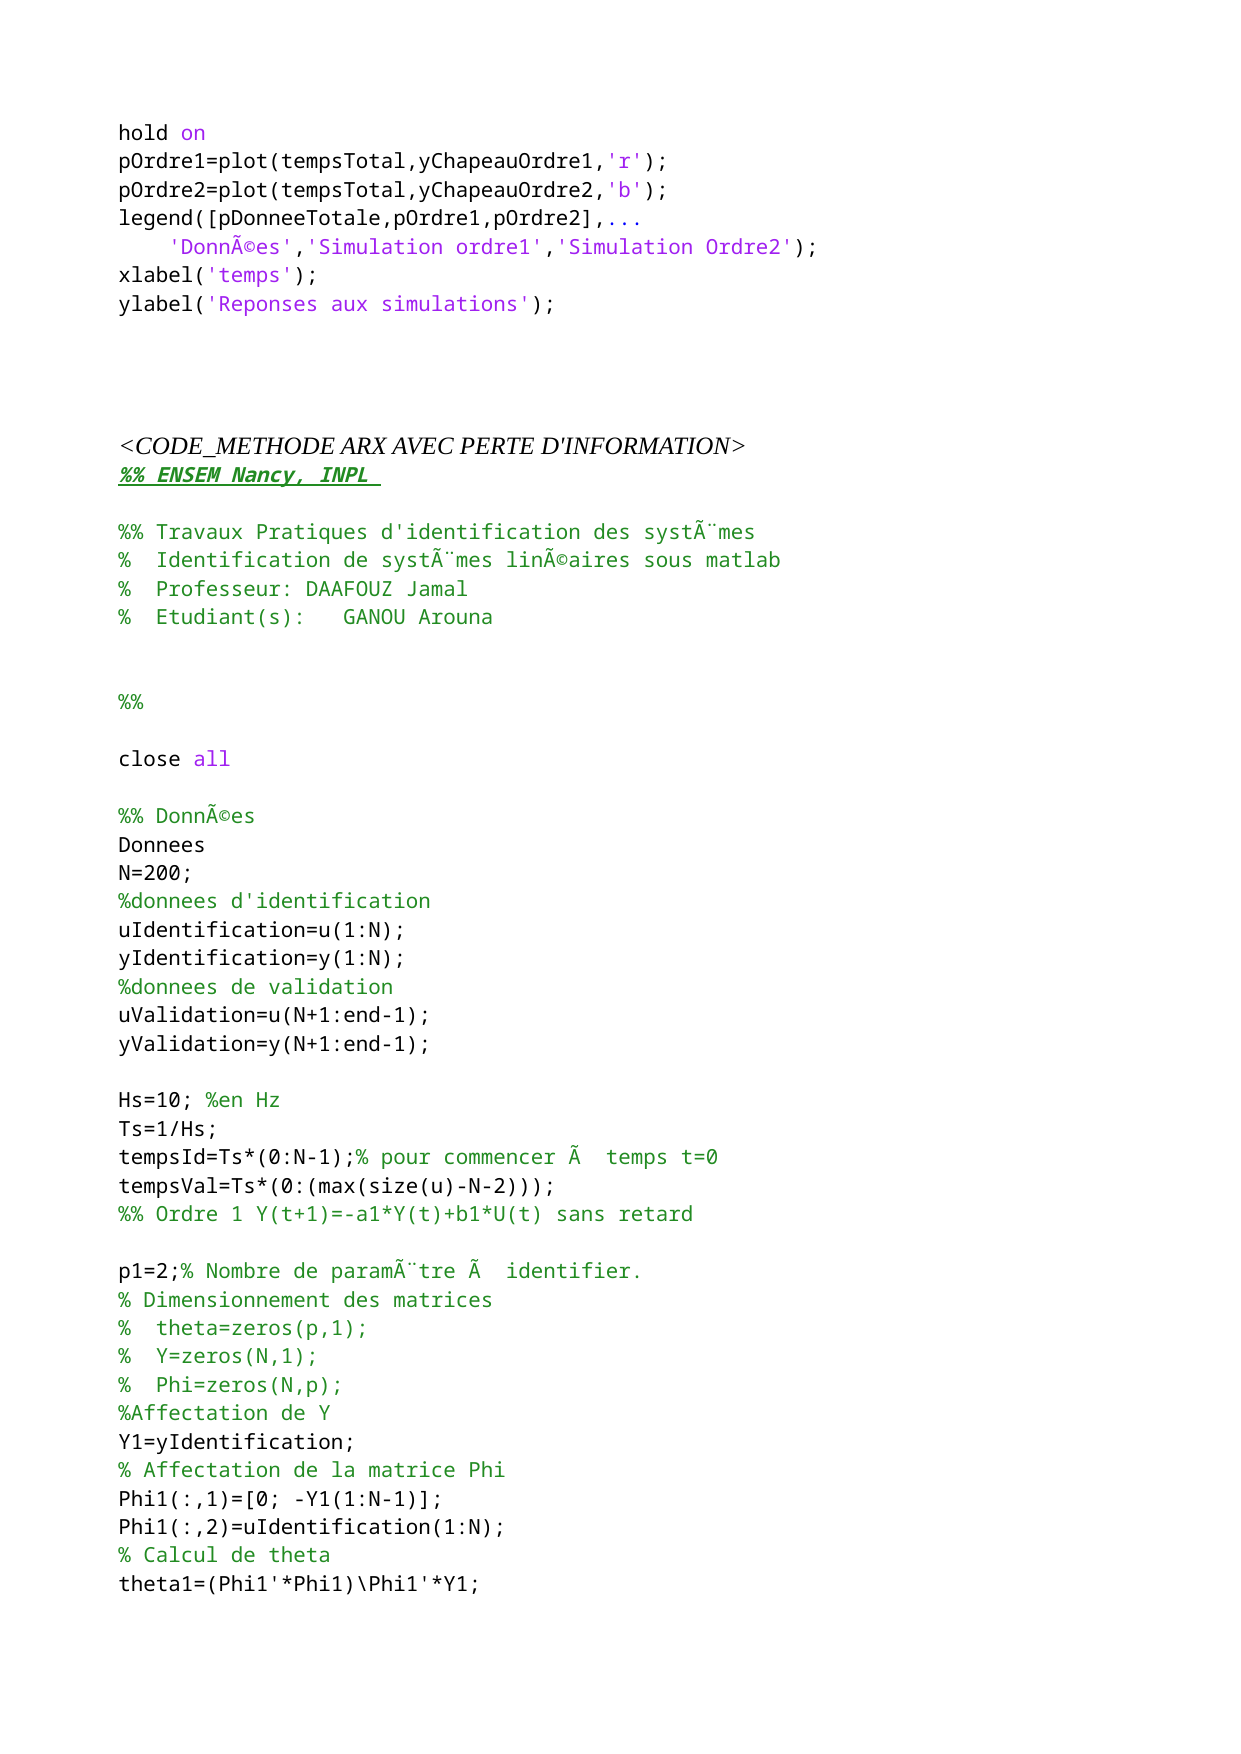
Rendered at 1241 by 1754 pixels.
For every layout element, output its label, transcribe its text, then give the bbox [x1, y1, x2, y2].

text % Dimensionnement des matrices [118, 1285, 1122, 1313]
text <CODE_METHODE ARX AVEC PERTE D'INFORMATION> [118, 431, 1122, 460]
text pOrdre2=plot(tempsTotal,yChapeauOrdre2,'b'); [118, 175, 1122, 203]
text uValidation=u(N+1:end-1); [118, 1000, 1122, 1029]
text pOrdre1=plot(tempsTotal,yChapeauOrdre1,'r'); [118, 147, 1122, 175]
text % Professeur: DAAFOUZ Jamal [118, 574, 1122, 602]
text uIdentification=u(1:N); [118, 915, 1122, 943]
text %donnees d'identification [118, 887, 1122, 915]
text %donnees de validation [118, 972, 1122, 1000]
text 'DonnÃ©es','Simulation ordre1','Simulation Ordre2'); [118, 232, 1122, 260]
text Donnees [118, 830, 1122, 858]
text %% [118, 687, 1122, 716]
text %% Travaux Pratiques d'identification des systÃ¨mes [118, 517, 1122, 545]
text % Calcul de theta [118, 1541, 1122, 1569]
text Ts=1/Hs; [118, 1114, 1122, 1142]
text % Phi=zeros(N,p); [118, 1370, 1122, 1398]
text yIdentification=y(1:N); [118, 943, 1122, 972]
text theta1=(Phi1'*Phi1)\Phi1'*Y1; [118, 1569, 1122, 1597]
text N=200; [118, 858, 1122, 887]
text Phi1(:,1)=[0; -Y1(1:N-1)]; [118, 1484, 1122, 1512]
text Y1=yIdentification; [118, 1427, 1122, 1455]
text Phi1(:,2)=uIdentification(1:N); [118, 1512, 1122, 1541]
text yValidation=y(N+1:end-1); [118, 1029, 1122, 1057]
text p1=2;% Nombre de paramÃ¨tre Ã identifier. [118, 1256, 1122, 1285]
text %% DonnÃ©es [118, 801, 1122, 830]
text legend([pDonneeTotale,pOrdre1,pOrdre2],... [118, 203, 1122, 232]
text Hs=10; %en Hz [118, 1086, 1122, 1114]
text % Etudiant(s): GANOU Arouna [118, 602, 1122, 631]
text %Affectation de Y [118, 1398, 1122, 1427]
text % Identification de systÃ¨mes linÃ©aires sous matlab [118, 545, 1122, 574]
text hold on [118, 118, 1122, 147]
text xlabel('temps'); [118, 260, 1122, 289]
text %% ENSEM Nancy, INPL [118, 460, 1122, 488]
text ylabel('Reponses aux simulations'); [118, 289, 1122, 317]
text % Y=zeros(N,1); [118, 1342, 1122, 1370]
text tempsId=Ts*(0:N-1);% pour commencer Ã temps t=0 [118, 1142, 1122, 1171]
text % Affectation de la matrice Phi [118, 1455, 1122, 1484]
text %% Ordre 1 Y(t+1)=-a1*Y(t)+b1*U(t) sans retard [118, 1199, 1122, 1228]
text close all [118, 744, 1122, 773]
text % theta=zeros(p,1); [118, 1313, 1122, 1342]
text tempsVal=Ts*(0:(max(size(u)-N-2))); [118, 1171, 1122, 1199]
